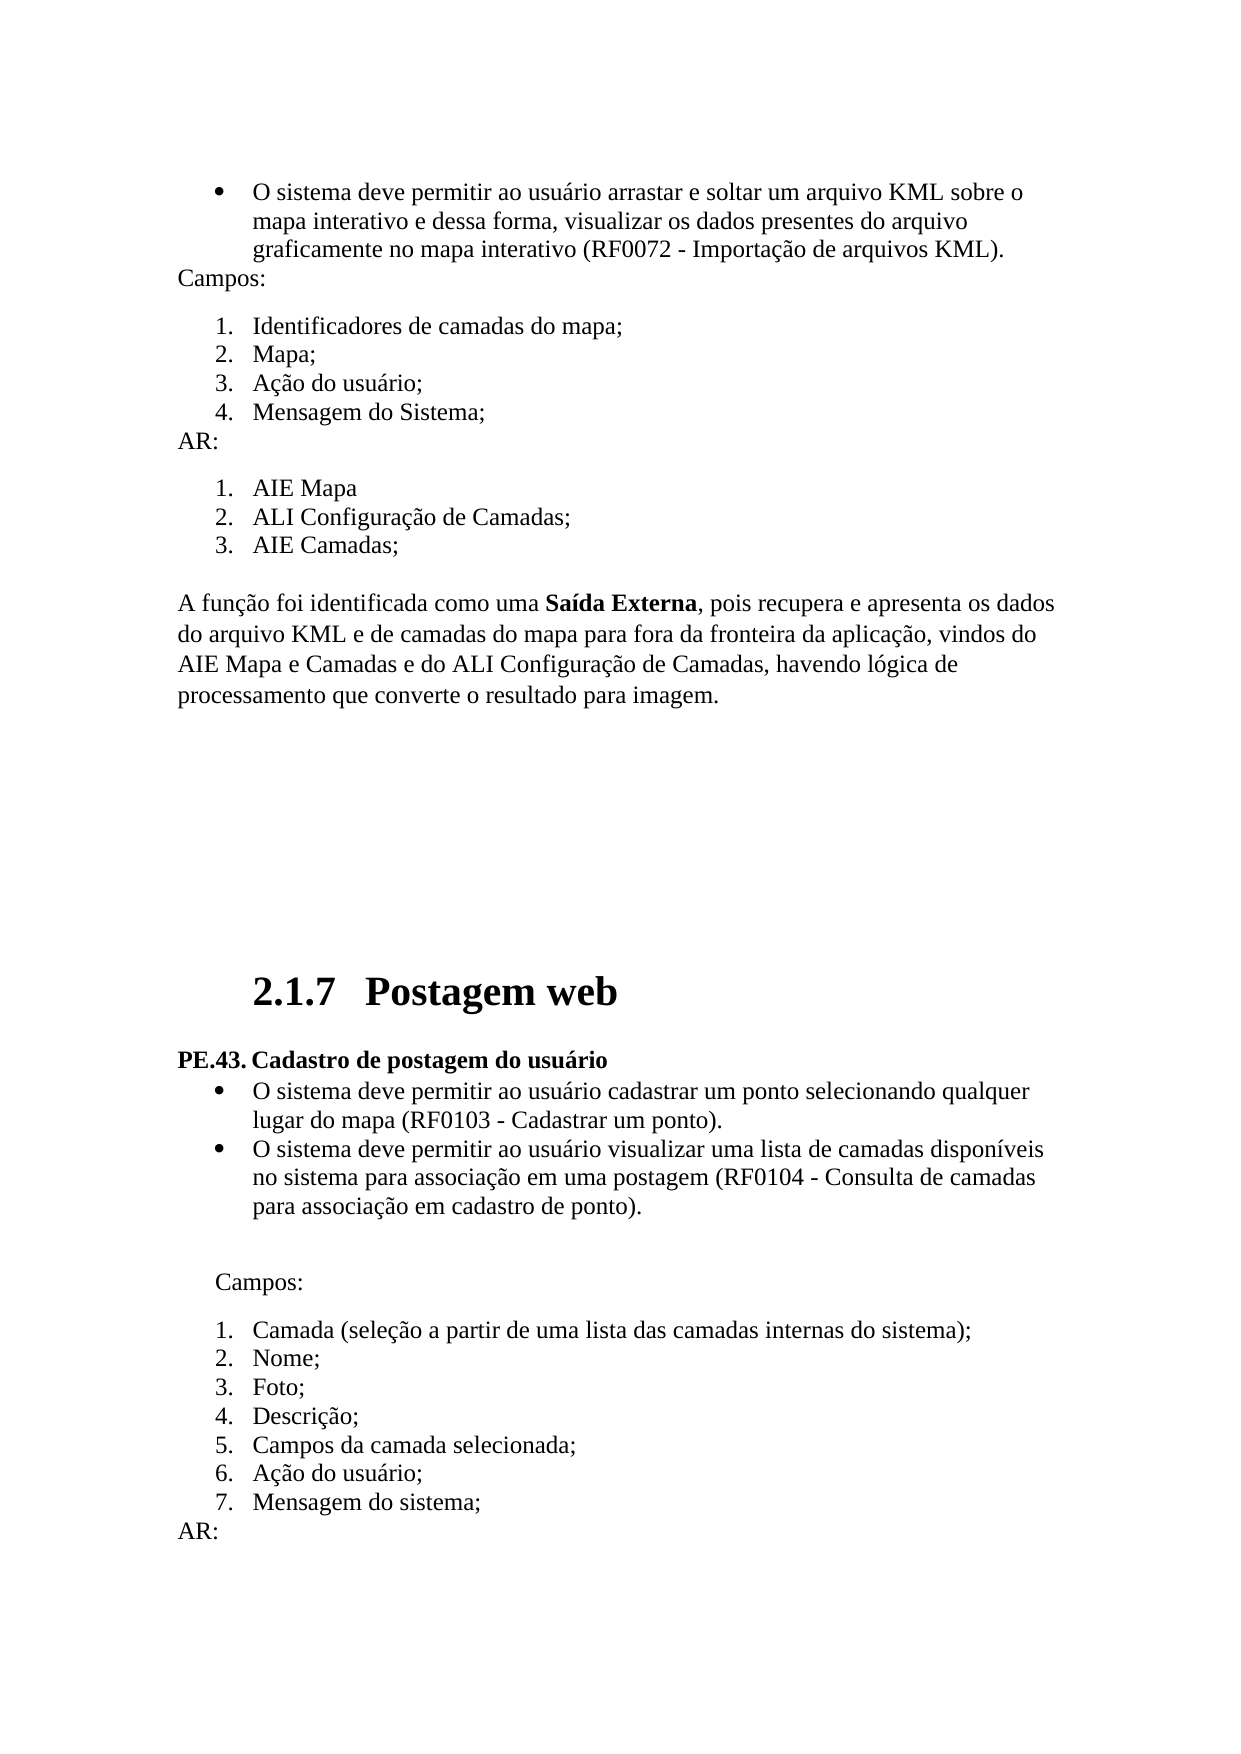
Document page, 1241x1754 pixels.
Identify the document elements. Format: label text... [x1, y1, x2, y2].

list Mapa; [215, 339, 1063, 368]
list Foto; [215, 1372, 1063, 1401]
list O sistema deve permitir ao usuário visualizar uma lista de camadas disponíveis no sistema para associação em uma postagem (RF0104 - Consulta de camadas para associação em cadastro de ponto). [215, 1134, 1063, 1220]
list ALI Configuração de Camadas; [215, 502, 1063, 531]
list Camada (seleção a partir de uma lista das camadas internas do sistema); [215, 1315, 1063, 1343]
text Campos: [177, 263, 1063, 292]
text Campos: [215, 1267, 1063, 1296]
list Mensagem do sistema; [215, 1487, 1063, 1516]
list Cadastro de postagem do usuário [177, 1046, 1063, 1074]
list AIE Mapa [215, 473, 1063, 502]
list Postagem web [252, 967, 1063, 1015]
list Ação do usuário; [215, 1458, 1063, 1487]
text AR: [177, 1516, 1063, 1545]
list Campos da camada selecionada; [215, 1430, 1063, 1458]
list O sistema deve permitir ao usuário arrastar e soltar um arquivo KML sobre o mapa interativo e dessa forma, visualizar os dados presentes do arquivo graficamente no mapa interativo (RF0072 - Importação de arquivos KML). [215, 177, 1063, 263]
text AR: [177, 426, 1063, 454]
list O sistema deve permitir ao usuário cadastrar um ponto selecionando qualquer lugar do mapa (RF0103 - Cadastrar um ponto). [215, 1076, 1063, 1134]
list AIE Camadas; [215, 531, 1063, 559]
list Identificadores de camadas do mapa; [215, 311, 1063, 339]
text A função foi identificada como uma Saída Externa, pois recupera e apresenta os dados do arquivo KML e de camadas do mapa para fora da fronteira da aplicação, vindos do AIE Mapa e Camadas e do ALI Configuração de Camadas, havendo lógica de processamento que converte o resultado para imagem. [177, 588, 1063, 709]
list Descrição; [215, 1401, 1063, 1430]
list Mensagem do Sistema; [215, 397, 1063, 426]
list Nome; [215, 1343, 1063, 1372]
list Ação do usuário; [215, 368, 1063, 397]
